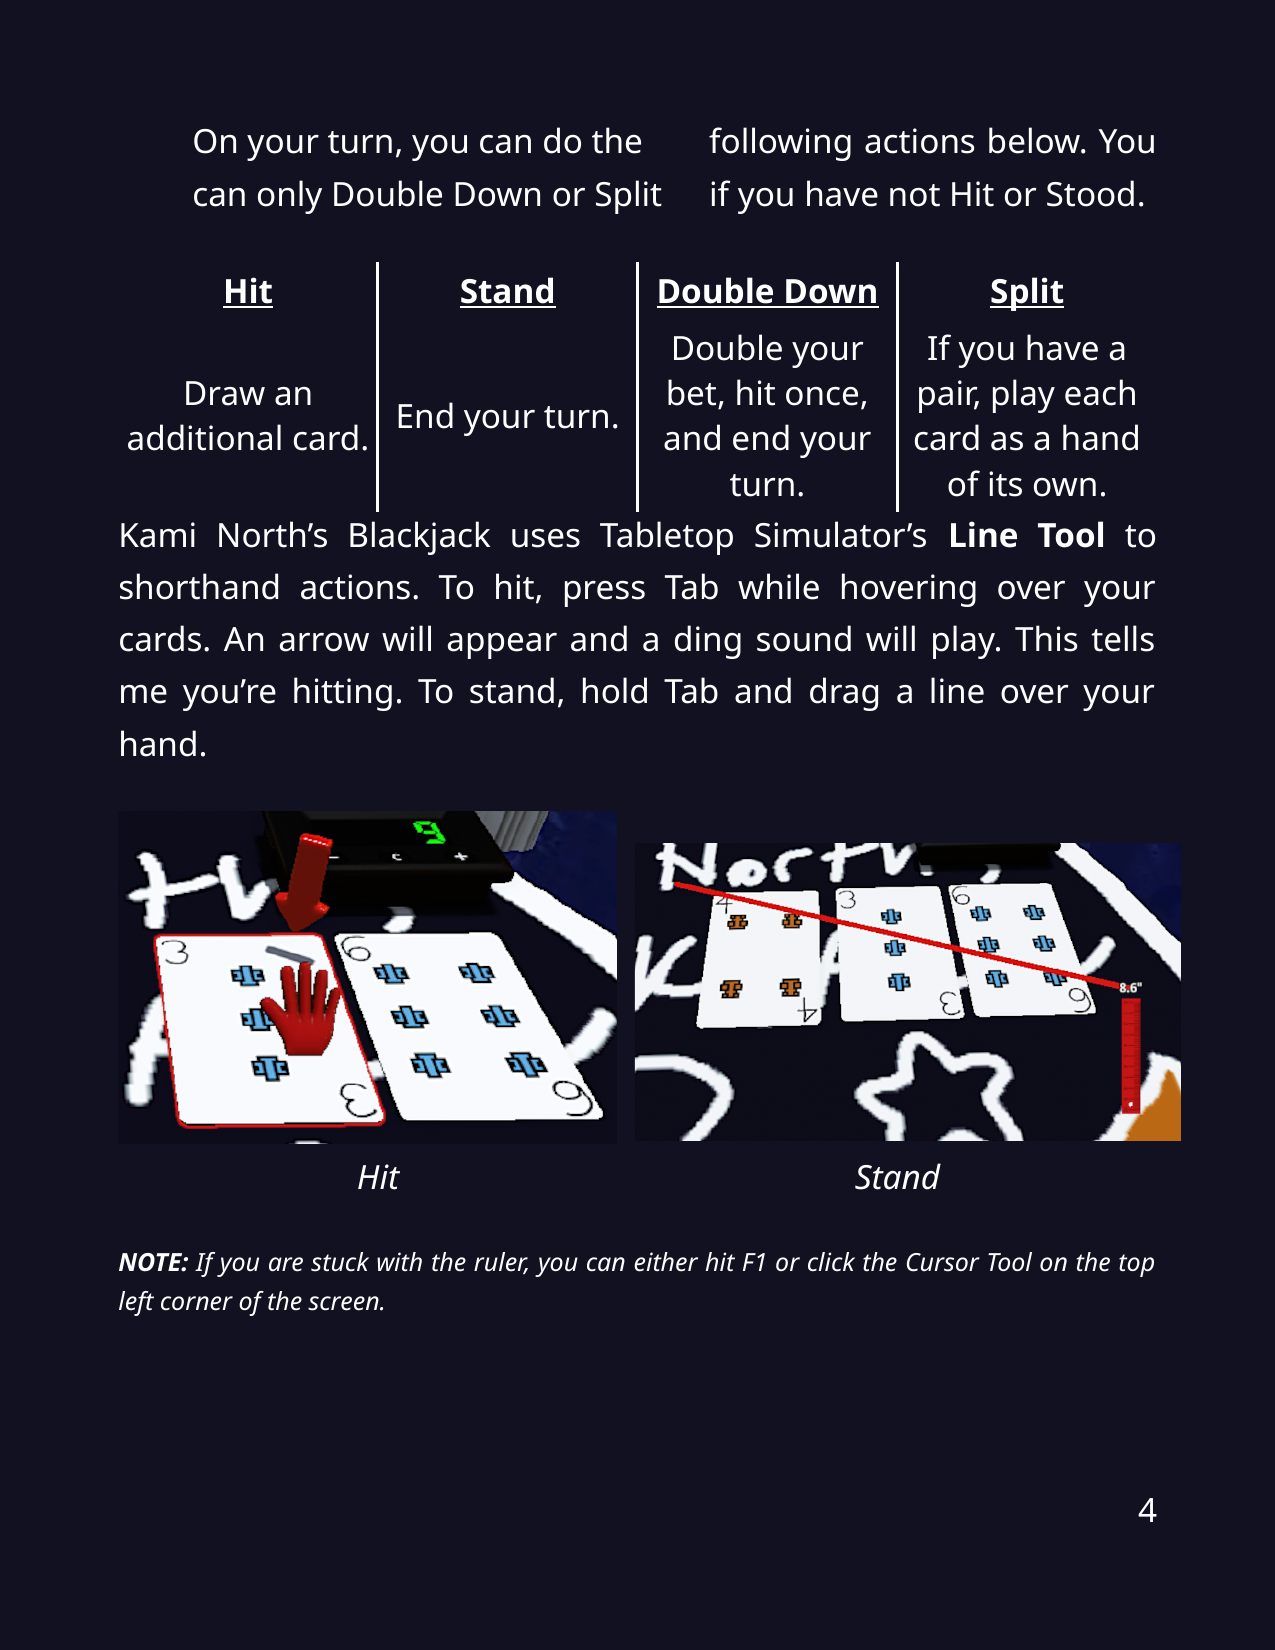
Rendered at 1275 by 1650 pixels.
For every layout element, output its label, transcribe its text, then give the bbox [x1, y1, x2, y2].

table_cell End your turn. [379, 319, 636, 512]
table_header Hit [118, 1149, 637, 1205]
table_header Stand [638, 1149, 1157, 1205]
table_cell If you have a pair, play each card as a hand of its own. [899, 319, 1157, 512]
picture [118, 811, 617, 1144]
picture [634, 843, 1181, 1141]
table_header Double Down [639, 262, 896, 318]
table_cell Draw an additional card. [118, 319, 376, 512]
table_header Split [899, 262, 1157, 318]
text On your turn, you can do the following actions below. You can only Double Down or Split if you have not Hit or Stood. [118, 118, 1157, 216]
text NOTE: If you are stuck with the ruler, you can either hit F1 or click the Cursor Tool on the top left corner of the screen. [118, 1244, 1157, 1318]
table_cell Double your bet, hit once, and end your turn. [639, 319, 896, 512]
text Kami North’s Blackjack uses Tabletop Simulator’s Line Tool to shorthand actions. To hit, press Tab while hovering over your cards. An arrow will appear and a ding sound will play. This tells me you’re hitting. To stand, hold Tab and drag a line over your hand. [118, 512, 1157, 766]
table_header Stand [379, 262, 636, 318]
table_header Hit [118, 262, 376, 318]
